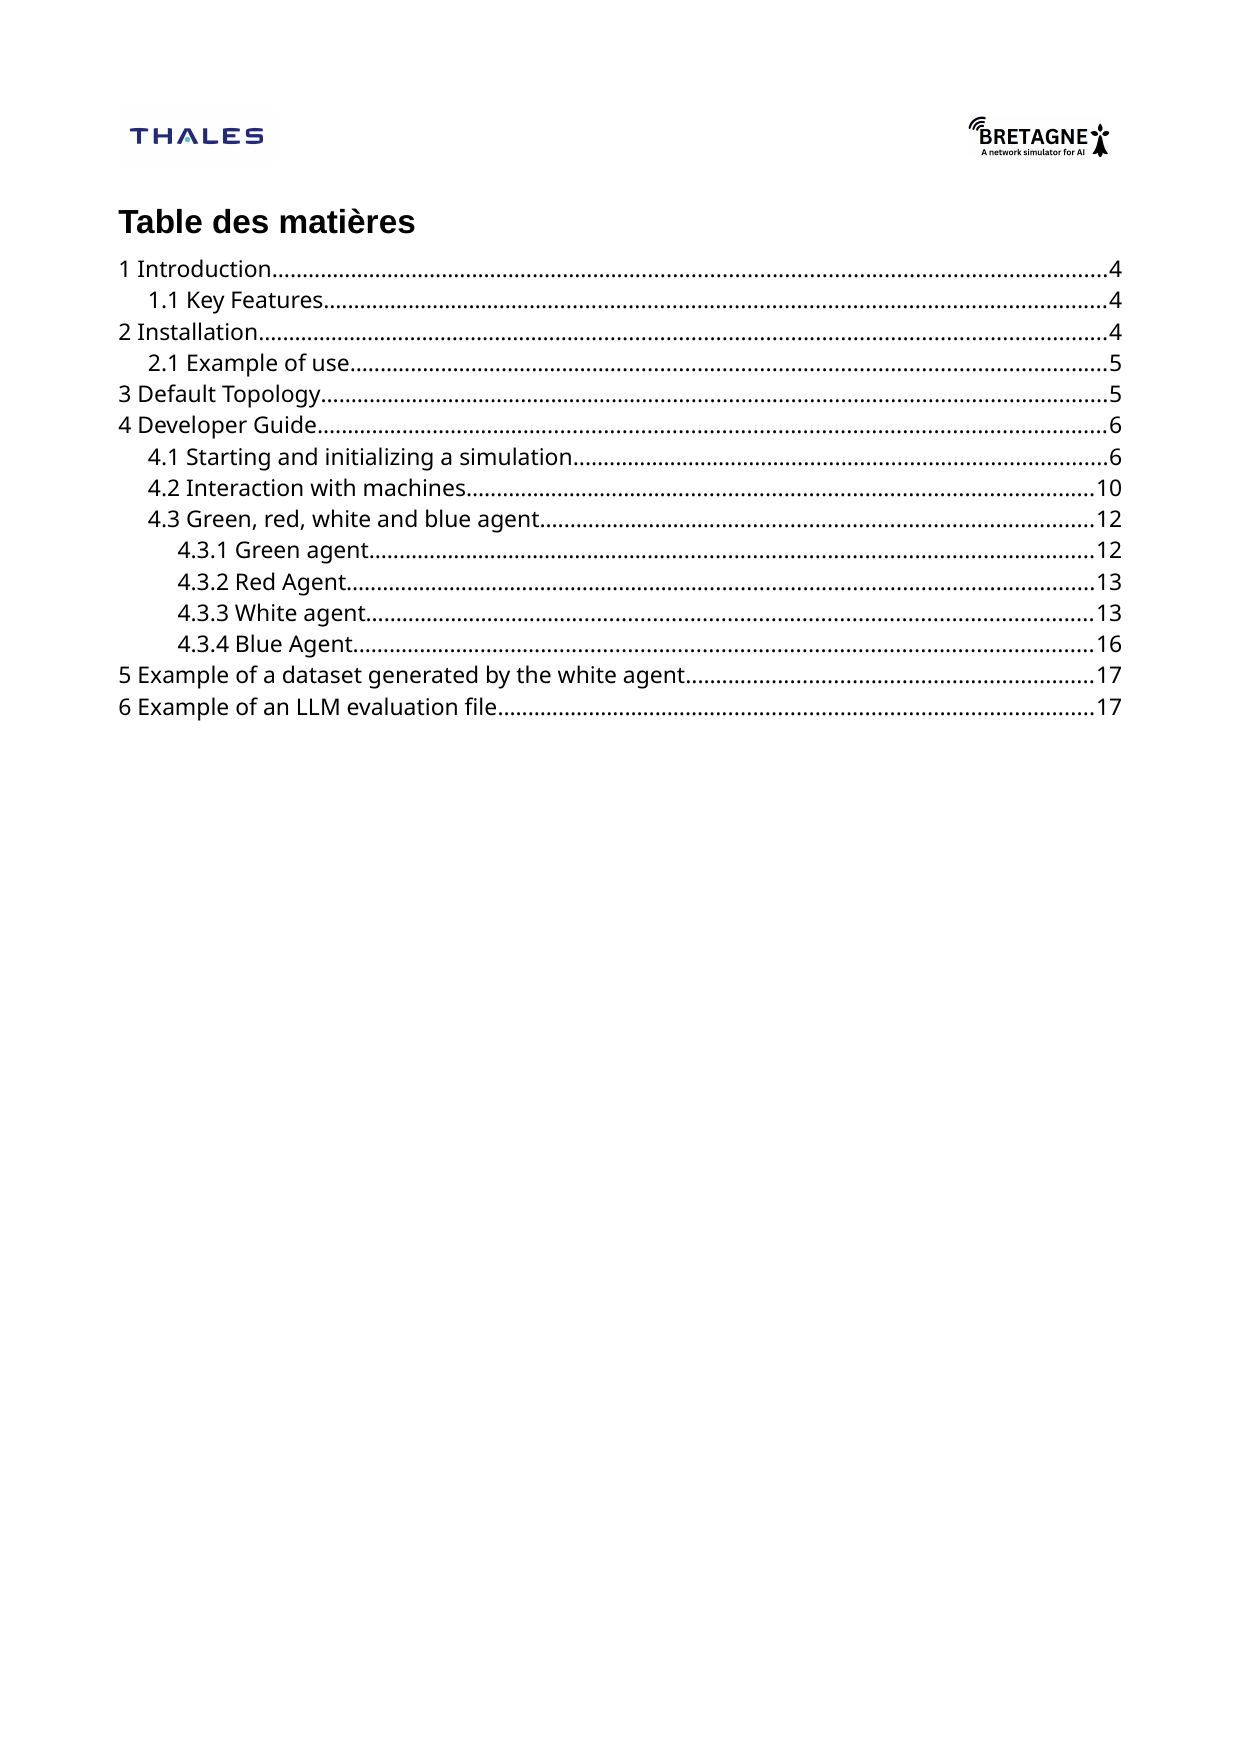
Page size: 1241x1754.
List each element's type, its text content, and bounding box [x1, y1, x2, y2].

text 4.3.2 Red Agent 13 [177, 566, 1122, 597]
text 4.3.1 Green agent 12 [177, 534, 1122, 566]
text 2 Installation 4 [118, 316, 1122, 347]
text 1 Introduction 4 [118, 253, 1122, 284]
text 4 Developer Guide 6 [118, 409, 1122, 441]
text 1.1 Key Features 4 [148, 284, 1122, 316]
text 4.1 Starting and initializing a simulation 6 [148, 441, 1122, 472]
text 4.3.3 White agent 13 [177, 597, 1122, 628]
text 4.2 Interaction with machines 10 [148, 472, 1122, 503]
picture [120, 109, 274, 163]
text 5 Example of a dataset generated by the white agent 17 [118, 659, 1122, 691]
subtitle Table des matières [118, 202, 1122, 241]
text 2.1 Example of use 5 [148, 347, 1122, 378]
text 3 Default Topology 5 [118, 378, 1122, 409]
text 4.3.4 Blue Agent 16 [177, 628, 1122, 659]
picture [968, 115, 1110, 158]
text 4.3 Green, red, white and blue agent 12 [148, 503, 1122, 534]
text 6 Example of an LLM evaluation file 17 [118, 691, 1122, 722]
